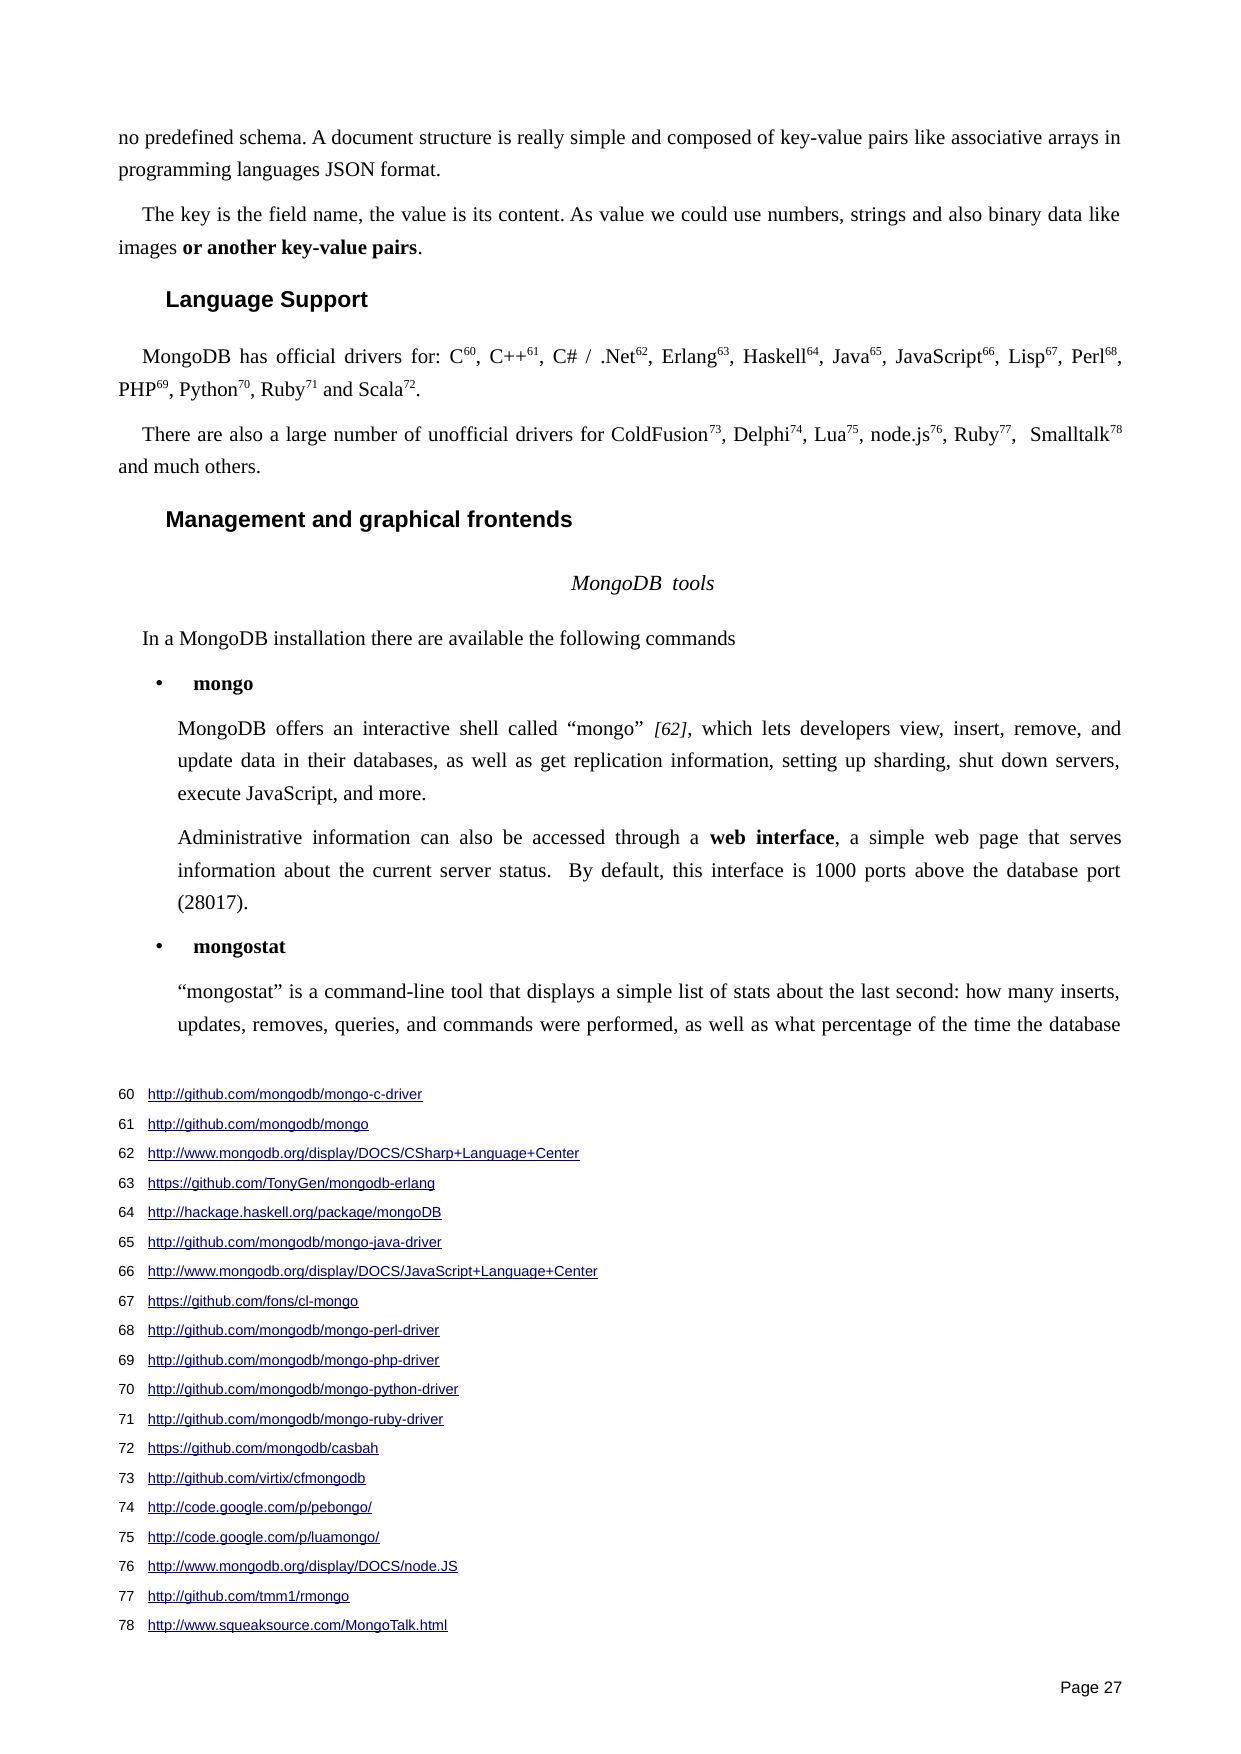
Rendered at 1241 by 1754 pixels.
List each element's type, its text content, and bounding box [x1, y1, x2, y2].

text http://github.com/mongodb/mongo-ruby-driver [118, 1401, 1122, 1430]
subtitle MongoDB tools [165, 570, 1122, 594]
text “mongostat” is a command-line tool that displays a simple list of stats about the last second: how many inserts, updates, removes, queries, and commands were performed, as well as what percentage of the time the database [177, 973, 1122, 1038]
text http://github.com/mongodb/mongo-c-driver [118, 1076, 1122, 1106]
text Administrative information can also be accessed through a web interface, a simple web page that serves information about the current server status. By default, this interface is 1000 ports above the database port (28017). [177, 819, 1122, 916]
text There are also a large number of unofficial drivers for ColdFusion, Delphi, Lua, node.js, Ruby, Smalltalk and much others. [118, 416, 1122, 481]
text http://www.mongodb.org/display/DOCS/CSharp+Language+Center [118, 1135, 1122, 1165]
text http://hackage.haskell.org/package/mongoDB [118, 1194, 1122, 1224]
text http://github.com/virtix/cfmongodb [118, 1459, 1122, 1489]
text no predefined schema. A document structure is really simple and composed of key-value pairs like associative arrays in programming languages JSON format. [118, 118, 1122, 183]
text http://www.squeaksource.com/MongoTalk.html [118, 1607, 1122, 1636]
list mongostat [156, 928, 1122, 960]
text The key is the field name, the value is its content. As value we could use numbers, strings and also binary data like images or another key-value pairs. [118, 196, 1122, 261]
text http://www.mongodb.org/display/DOCS/node.JS [118, 1548, 1122, 1577]
text MongoDB has official drivers for: C, C++, C# / .Net, Erlang, Haskell, Java, JavaScript, Lisp, Perl, PHP, Python, Ruby and Scala. [118, 338, 1122, 403]
subtitle Language Support [165, 286, 1122, 312]
text http://github.com/tmm1/rmongo [118, 1577, 1122, 1607]
text http://github.com/mongodb/mongo-python-driver [118, 1371, 1122, 1401]
text MongoDB offers an interactive shell called “mongo” [62], which lets developers view, insert, remove, and update data in their databases, as well as get replication information, setting up sharding, shut down servers, execute JavaScript, and more. [177, 709, 1122, 807]
text http://www.mongodb.org/display/DOCS/JavaScript+Language+Center [118, 1253, 1122, 1283]
subtitle Management and graphical frontends [165, 506, 1122, 532]
text http://github.com/mongodb/mongo-perl-driver [118, 1312, 1122, 1342]
text http://github.com/mongodb/mongo-php-driver [118, 1342, 1122, 1371]
text https://github.com/mongodb/casbah [118, 1430, 1122, 1459]
text http://code.google.com/p/pebongo/ [118, 1489, 1122, 1518]
list mongo [156, 664, 1122, 697]
text http://github.com/mongodb/mongo-java-driver [118, 1224, 1122, 1253]
text https://github.com/TonyGen/mongodb-erlang [118, 1165, 1122, 1194]
text http://code.google.com/p/luamongo/ [118, 1518, 1122, 1548]
text https://github.com/fons/cl-mongo [118, 1283, 1122, 1312]
text In a MongoDB installation there are available the following commands [118, 619, 1122, 652]
text http://github.com/mongodb/mongo [118, 1106, 1122, 1135]
